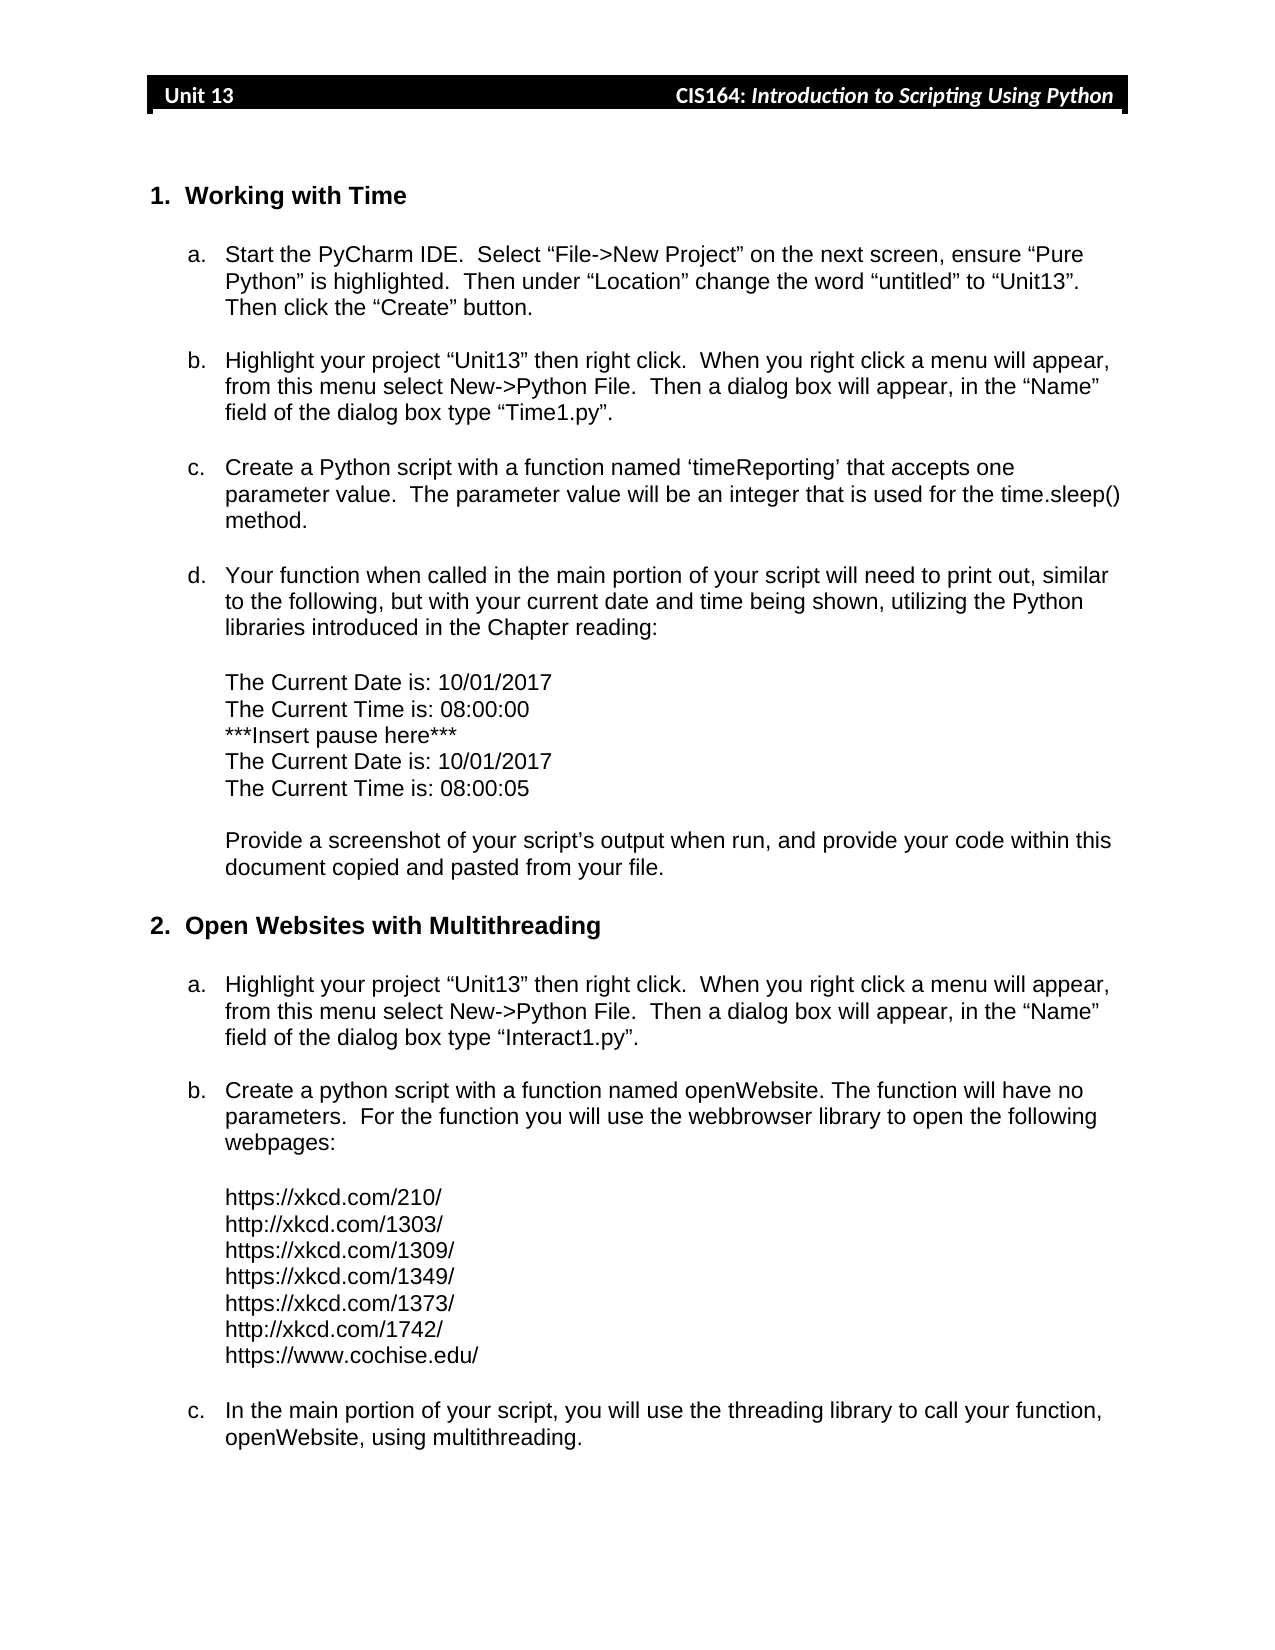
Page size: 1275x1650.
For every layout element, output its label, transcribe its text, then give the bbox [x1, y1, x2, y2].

list Provide a screenshot of your script’s output when run, and provide your code within this document copied and pasted from your file. [225, 827, 1125, 880]
list The Current Time is: 08:00:00 [225, 696, 1125, 722]
list Create a Python script with a function named ‘timeReporting’ that accepts one parameter value. The parameter value will be an integer that is used for the time.sleep() method. [187, 454, 1125, 533]
subtitle 2. Open Websites with Multithreading [150, 911, 1125, 940]
list ***Insert pause here*** [225, 722, 1125, 748]
list http://xkcd.com/1303/ [225, 1211, 1125, 1237]
list The Current Date is: 10/01/2017 [225, 669, 1125, 696]
list Highlight your project “Unit13” then right click. When you right click a menu will appear, from this menu select New->Python File. Then a dialog box will appear, in the “Name” field of the dialog box type “Time1.py”. [187, 347, 1125, 426]
list In the main portion of your script, you will use the threading library to call your function, openWebsite, using multithreading. [187, 1397, 1125, 1450]
list Start the PyCharm IDE. Select “File->New Project” on the next screen, ensure “Pure Python” is highlighted. Then under “Location” change the word “untitled” to “Unit13”. Then click the “Create” button. [187, 241, 1125, 320]
list Your function when called in the main portion of your script will need to print out, similar to the following, but with your current date and time being shown, utilizing the Python libraries introduced in the Chapter reading: [187, 562, 1125, 641]
list Create a python script with a function named openWebsite. The function will have no parameters. For the function you will use the webbrowser library to open the following webpages: [187, 1077, 1125, 1156]
list The Current Date is: 10/01/2017 [225, 748, 1125, 774]
subtitle 1. Working with Time [150, 181, 1125, 210]
list Highlight your project “Unit13” then right click. When you right click a menu will appear, from this menu select New->Python File. Then a dialog box will appear, in the “Name” field of the dialog box type “Interact1.py”. [187, 971, 1125, 1050]
list https://xkcd.com/1373/ [225, 1289, 1125, 1316]
list https://www.cochise.edu/ [225, 1342, 1125, 1369]
list https://xkcd.com/210/ [225, 1184, 1125, 1211]
list https://xkcd.com/1309/ [225, 1237, 1125, 1263]
list The Current Time is: 08:00:05 [225, 774, 1125, 801]
list https://xkcd.com/1349/ [225, 1263, 1125, 1289]
list http://xkcd.com/1742/ [225, 1316, 1125, 1342]
